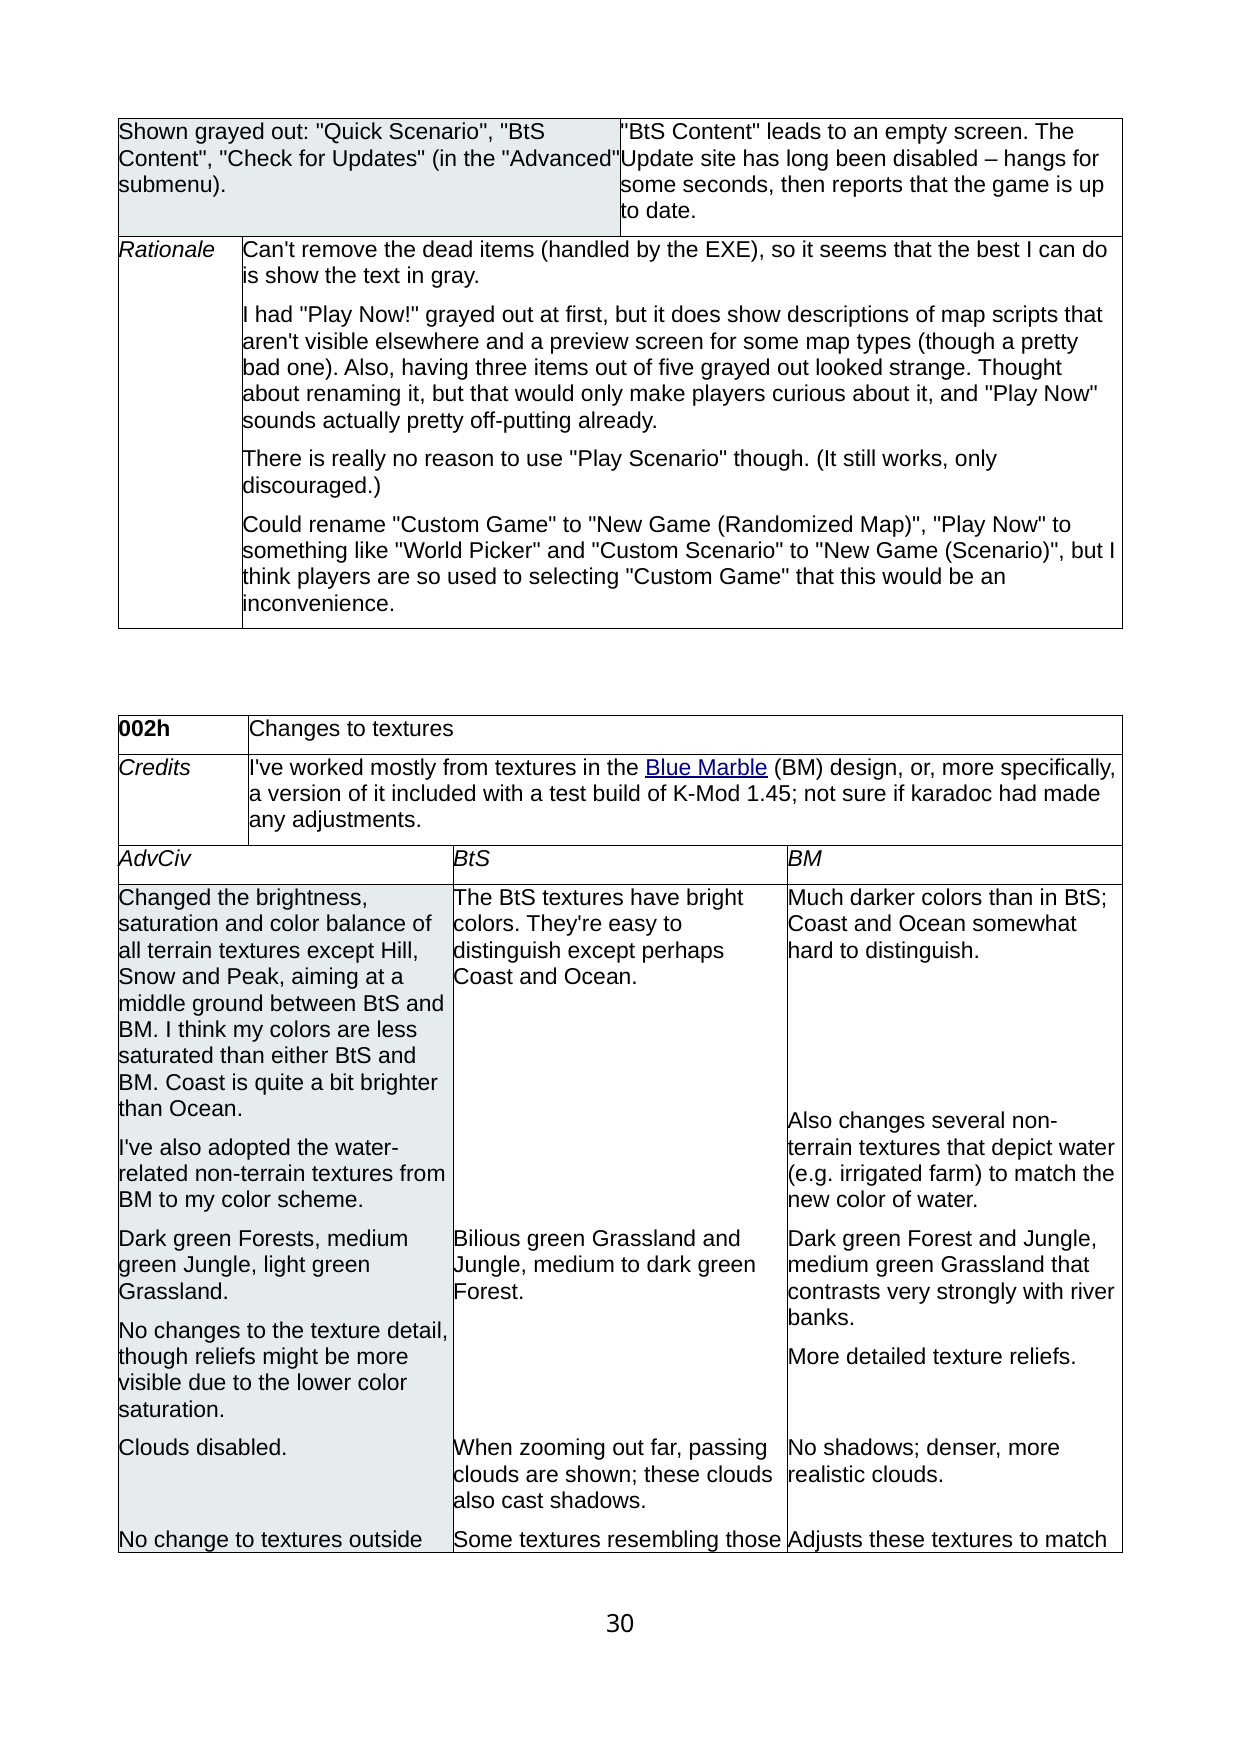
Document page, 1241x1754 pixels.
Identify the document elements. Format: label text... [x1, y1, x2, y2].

table_cell BM [788, 846, 1122, 884]
table_header Changes to textures [249, 716, 1122, 753]
table_cell Credits [119, 755, 248, 845]
table_cell Much darker colors than in BtS; Coast and Ocean somewhat hard to distinguish. Also changes several non-terrain textures that depict water (e.g. irrigated farm) to match the new color of water. Dark green Forest and Jungle, medium green Grassland that contrasts very strongly with river banks. More detailed texture reliefs. No shadows; denser, more realistic clouds. Adjusts these textures to match [788, 885, 1122, 1552]
table_cell The BtS textures have bright colors. They're easy to distinguish except perhaps Coast and Ocean. Bilious green Grassland and Jungle, medium to dark green Forest. When zooming out far, passing clouds are shown; these clouds also cast shadows. Some textures resembling those [454, 885, 787, 1552]
table_cell Can't remove the dead items (handled by the EXE), so it seems that the best I can do is show the text in gray. I had "Play Now!" grayed out at first, but it does show descriptions of map scripts that aren't visible elsewhere and a preview screen for some map types (though a pretty bad one). Also, having three items out of five grayed out looked strange. Thought about renaming it, but that would only make players curious about it, and "Play Now" sounds actually pretty off-putting already. There is really no reason to use "Play Scenario" though. (It still works, only discouraged.) Could rename "Custom Game" to "New Game (Randomized Map)", "Play Now" to something like "World Picker" and "Custom Scenario" to "New Game (Scenario)", but I think players are so used to selecting "Custom Game" that this would be an inconvenience. [243, 237, 1122, 628]
table_header 002h [119, 716, 248, 753]
table_cell BtS [454, 846, 787, 884]
table_cell Changed the brightness, saturation and color balance of all terrain textures except Hill, Snow and Peak, aiming at a middle ground between BtS and BM. I think my colors are less saturated than either BtS and BM. Coast is quite a bit brighter than Ocean. I've also adopted the water-related non-terrain textures from BM to my color scheme. Dark green Forests, medium green Jungle, light green Grassland. No changes to the texture detail, though reliefs might be more visible due to the lower color saturation. Clouds disabled. No change to textures outside [119, 885, 453, 1552]
table_cell "BtS Content" leads to an empty screen. The Update site has long been disabled – hangs for some seconds, then reports that the game is up to date. [621, 119, 1122, 236]
table_cell Shown grayed out: "Quick Scenario", "BtS Content", "Check for Updates" (in the "Advanced" submenu). [119, 119, 620, 236]
table_cell I've worked mostly from textures in the Blue Marble (BM) design, or, more specifically, a version of it included with a test build of K-Mod 1.45; not sure if karadoc had made any adjustments. [249, 755, 1122, 845]
table_cell Rationale [119, 237, 242, 628]
table_cell AdvCiv [119, 846, 453, 884]
